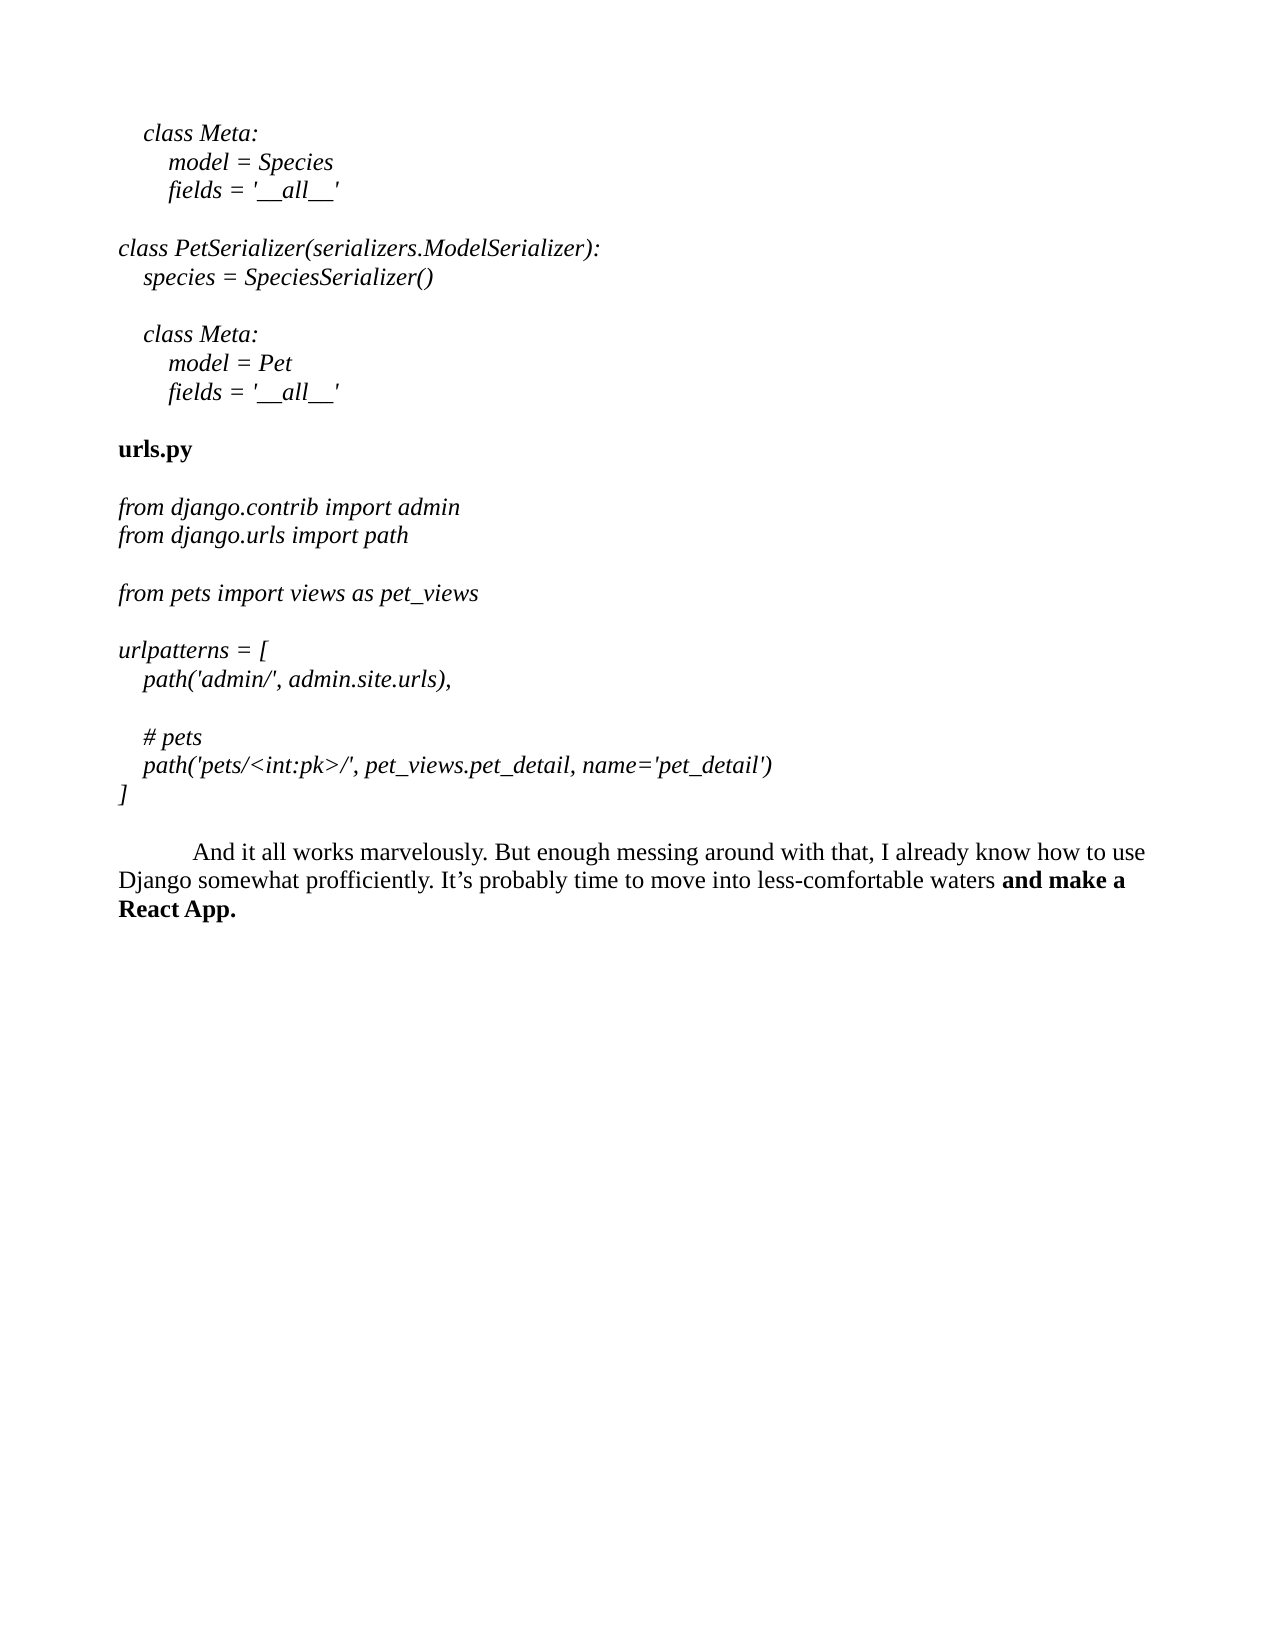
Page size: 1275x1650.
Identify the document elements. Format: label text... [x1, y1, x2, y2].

text urlpatterns = [ [118, 636, 1157, 664]
text urls.py [118, 434, 1157, 463]
text fields = '__all__' [118, 176, 1157, 204]
text from django.urls import path [118, 521, 1157, 549]
text And it all works marvelously. But enough messing around with that, I already know how to use Django somewhat profficiently. It’s probably time to move into less-comfortable waters and make a React App. [118, 837, 1157, 923]
text model = Pet [118, 348, 1157, 377]
text fields = '__all__' [118, 377, 1157, 406]
text # pets [118, 722, 1157, 751]
text class PetSerializer(serializers.ModelSerializer): [118, 233, 1157, 262]
text path('pets/<int:pk>/', pet_views.pet_detail, name='pet_detail') [118, 751, 1157, 779]
text ] [118, 779, 1157, 808]
text from django.contrib import admin [118, 492, 1157, 521]
text class Meta: [118, 118, 1157, 147]
text model = Species [118, 147, 1157, 176]
text class Meta: [118, 319, 1157, 348]
text species = SpeciesSerializer() [118, 262, 1157, 291]
text from pets import views as pet_views [118, 578, 1157, 607]
text path('admin/', admin.site.urls), [118, 664, 1157, 693]
